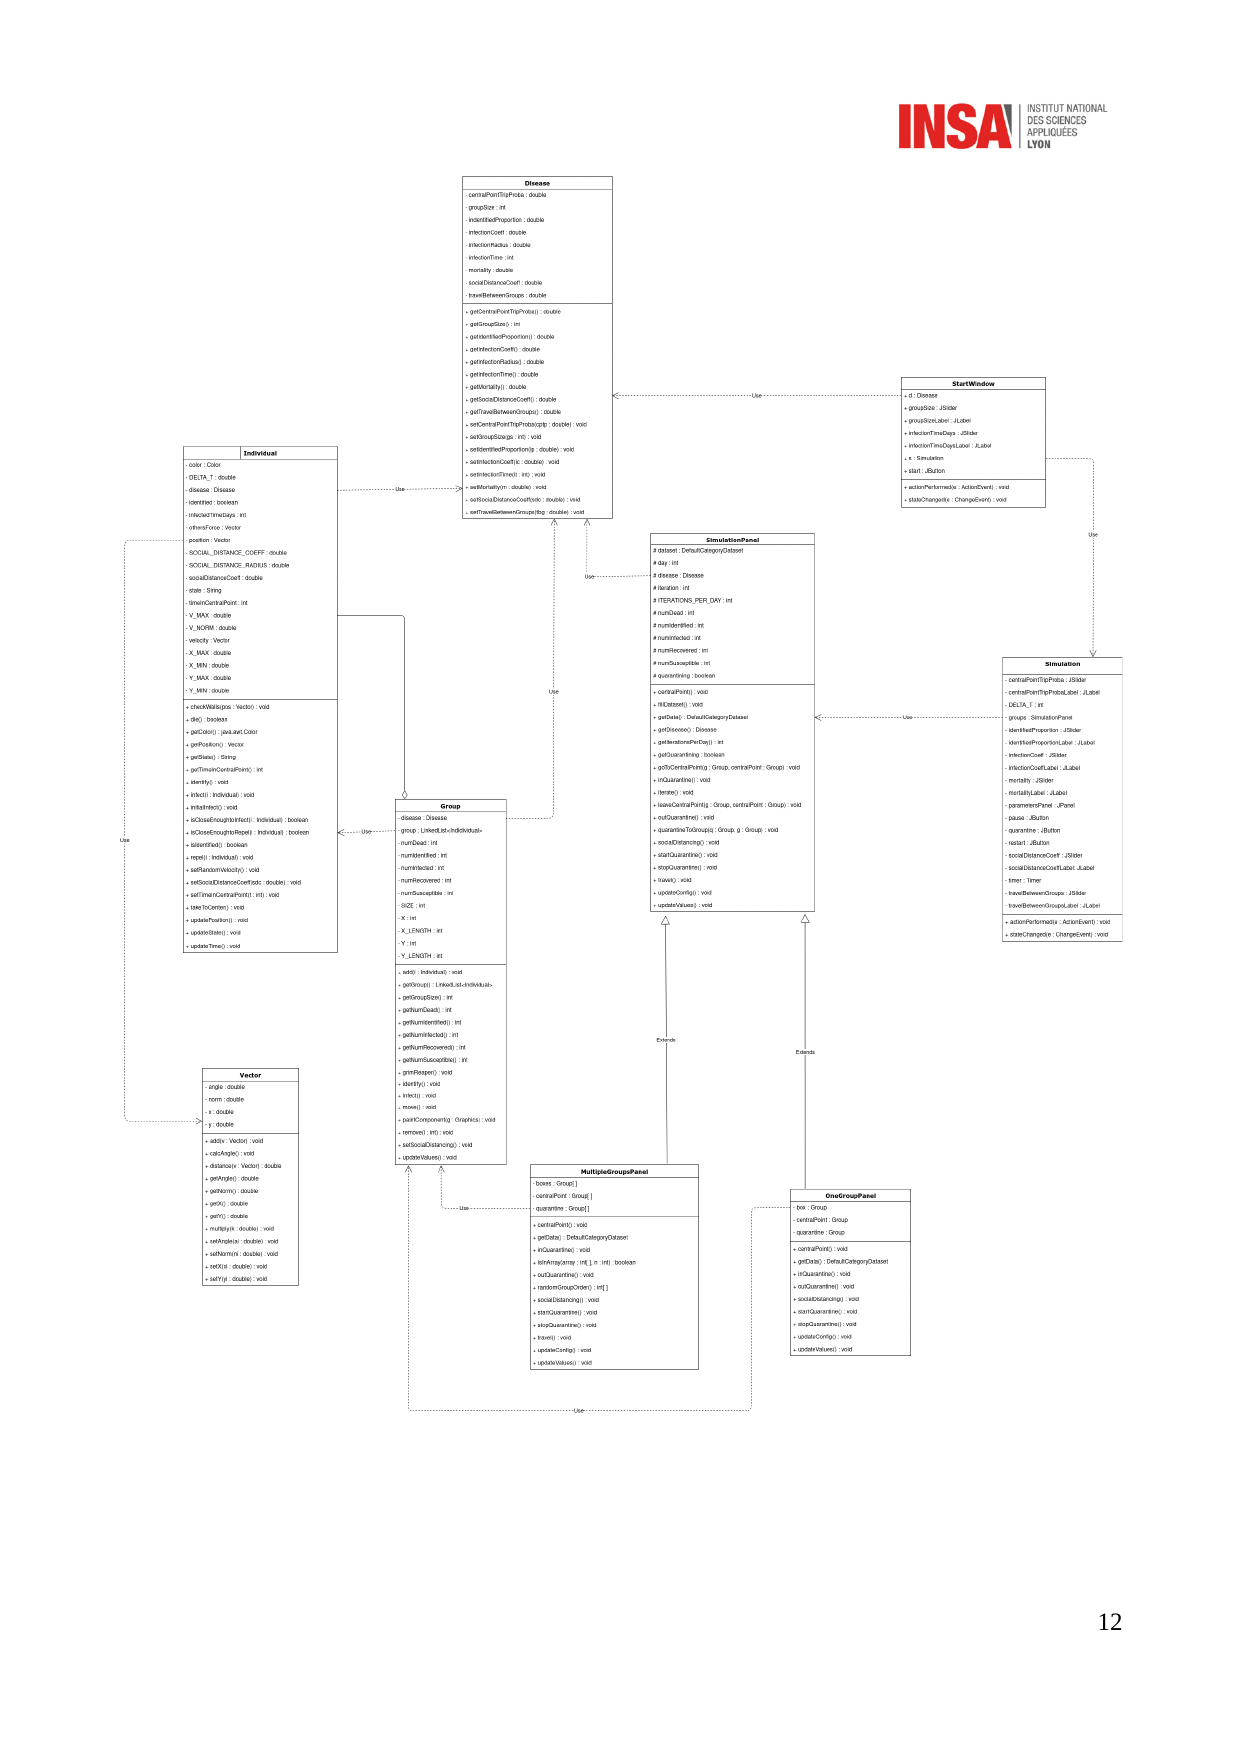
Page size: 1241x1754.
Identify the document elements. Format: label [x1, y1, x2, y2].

picture [891, 86, 1114, 167]
picture [118, 176, 1123, 1419]
